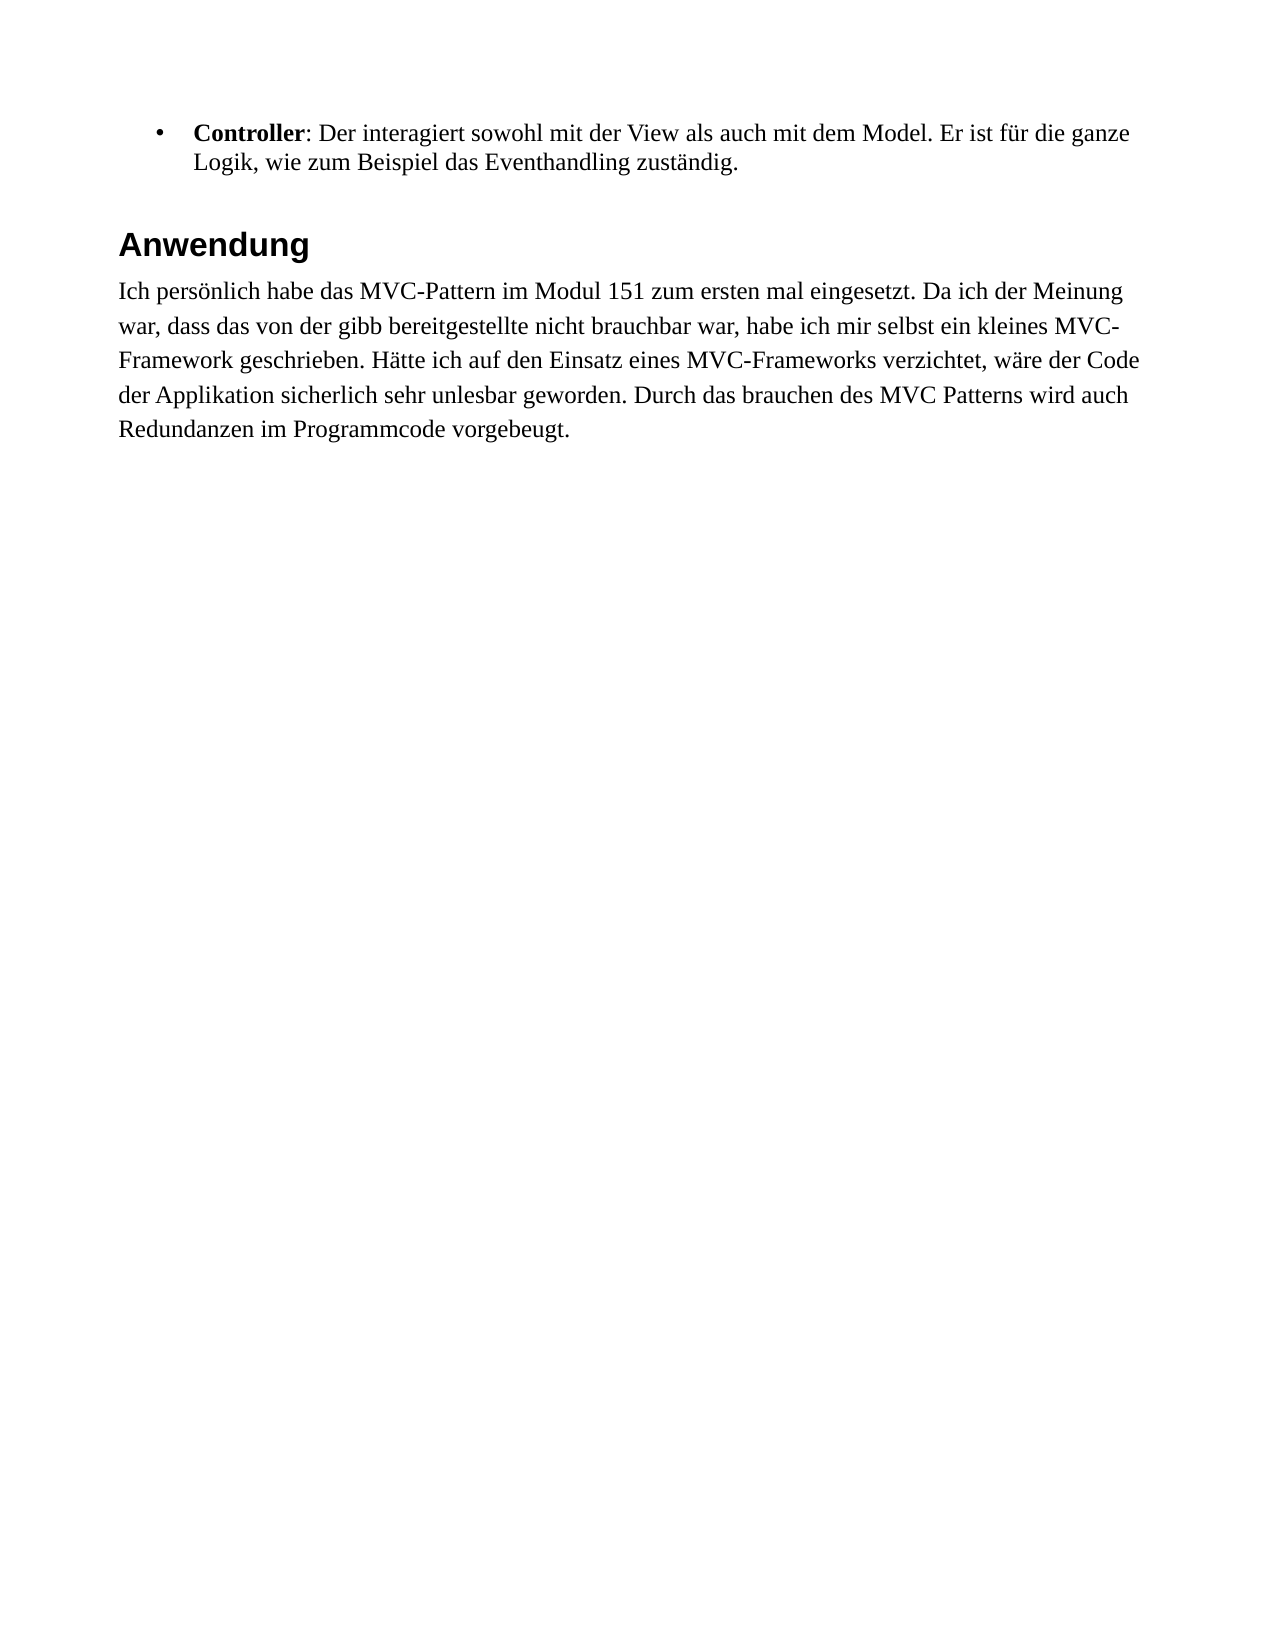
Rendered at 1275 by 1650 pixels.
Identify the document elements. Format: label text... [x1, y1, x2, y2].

list Controller: Der interagiert sowohl mit der View als auch mit dem Model. Er ist für die ganze Logik, wie zum Beispiel das Eventhandling zuständig. [156, 118, 1157, 176]
subtitle Anwendung [118, 225, 1157, 264]
text Ich persönlich habe das MVC-Pattern im Modul 151 zum ersten mal eingesetzt. Da ich der Meinung war, dass das von der gibb bereitgestellte nicht brauchbar war, habe ich mir selbst ein kleines MVC-Framework geschrieben. Hätte ich auf den Einsatz eines MVC-Frameworks verzichtet, wäre der Code der Applikation sicherlich sehr unlesbar geworden. Durch das brauchen des MVC Patterns wird auch Redundanzen im Programmcode vorgebeugt. [118, 276, 1157, 443]
